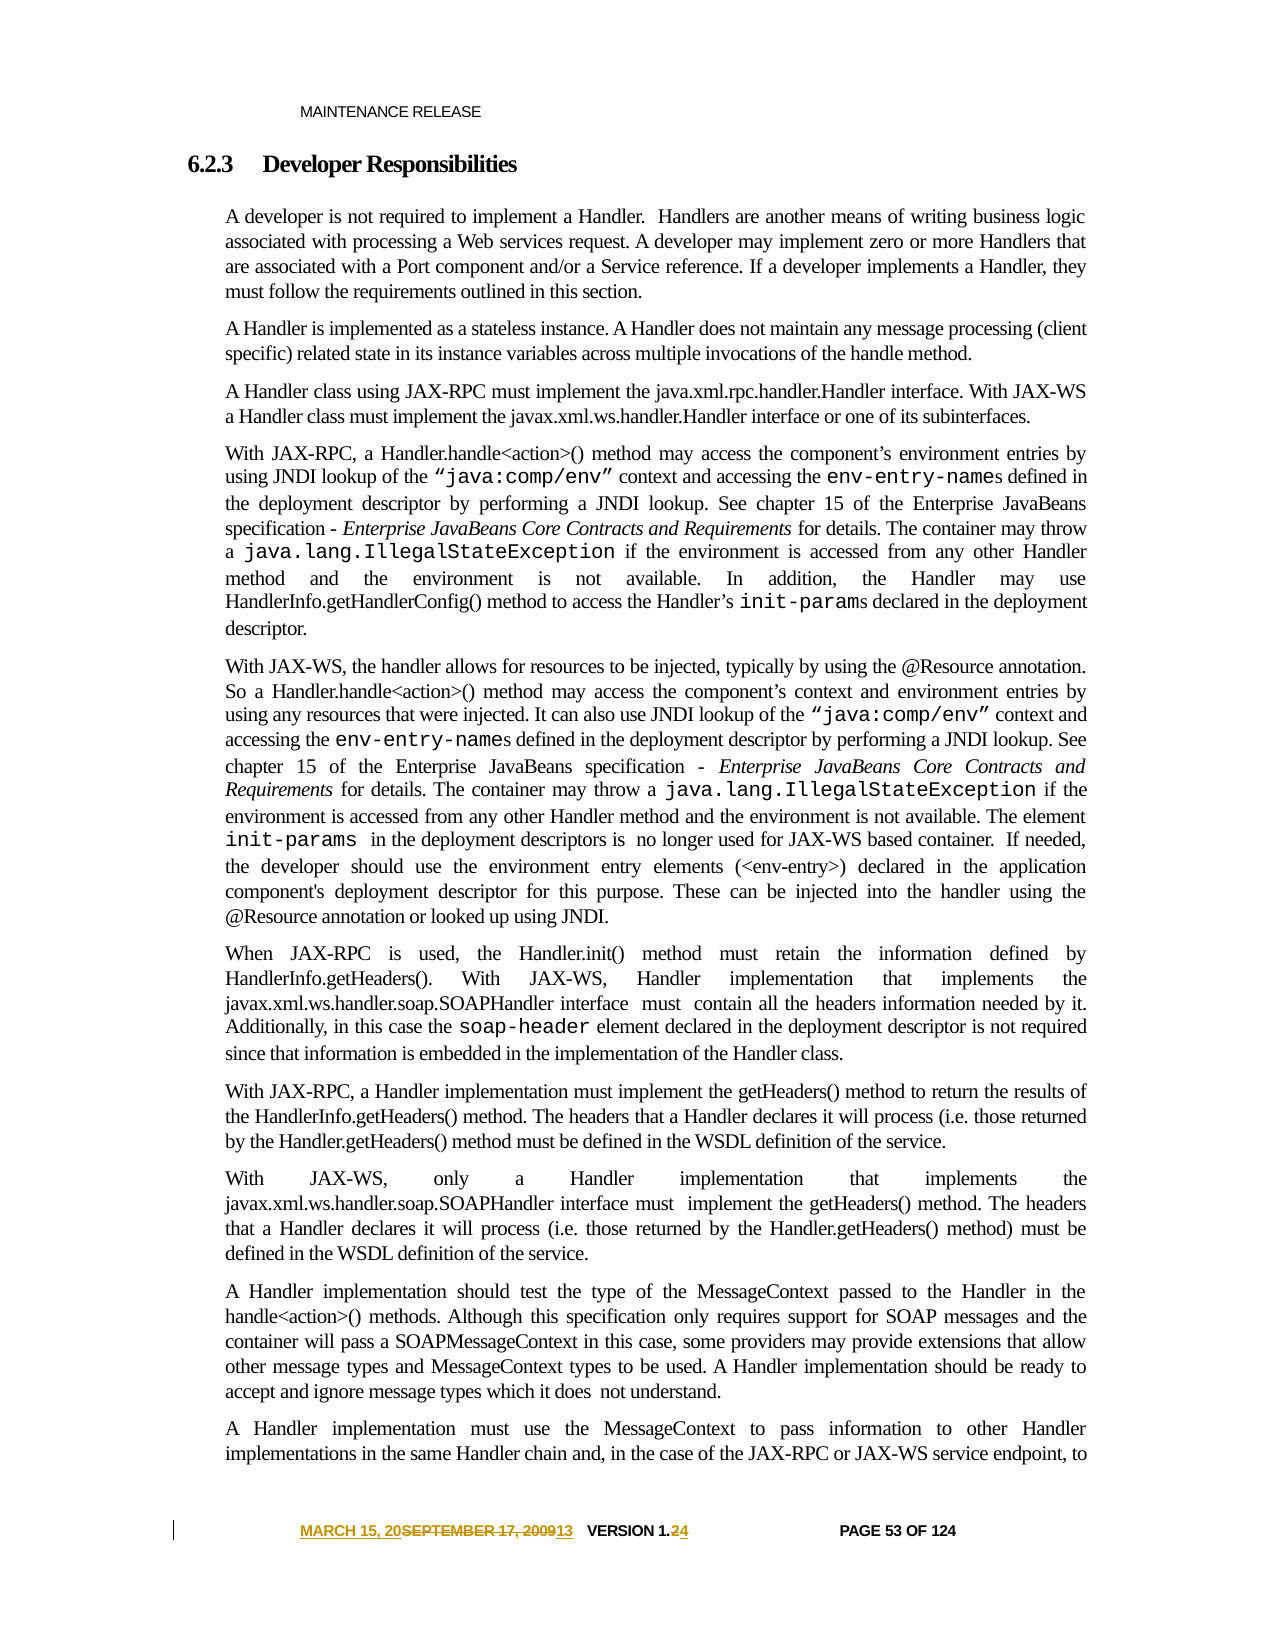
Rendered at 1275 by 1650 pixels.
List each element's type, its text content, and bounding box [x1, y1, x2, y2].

text A Handler implementation should test the type of the MessageContext passed to the Handler in the handle<action>() methods. Although this specification only requires support for SOAP messages and the container will pass a SOAPMessageContext in this case, some providers may provide extensions that allow other message types and MessageContext types to be used. A Handler implementation should be ready to accept and ignore message types which it does not understand. [225, 1278, 1087, 1403]
text A Handler class using JAX-RPC must implement the java.xml.rpc.handler.Handler interface. With JAX-WS a Handler class must implement the javax.xml.ws.handler.Handler interface or one of its subinterfaces. [225, 378, 1087, 428]
text With JAX-WS, only a Handler implementation that implements the javax.xml.ws.handler.soap.SOAPHandler interface must implement the getHeaders() method. The headers that a Handler declares it will process (i.e. those returned by the Handler.getHeaders() method) must be defined in the WSDL definition of the service. [225, 1165, 1087, 1265]
text A Handler is implemented as a stateless instance. A Handler does not maintain any message processing (client specific) related state in its instance variables across multiple invocations of the handle method. [225, 315, 1087, 365]
text With JAX-RPC, a Handler.handle<action>() method may access the component’s environment entries by using JNDI lookup of the “java:comp/env” context and accessing the env-entry-names defined in the deployment descriptor by performing a JNDI lookup. See chapter 15 of the Enterprise JavaBeans specification - Enterprise JavaBeans Core Contracts and Requirements for details. The container may throw a java.lang.IllegalStateException if the environment is accessed from any other Handler method and the environment is not available. In addition, the Handler may use HandlerInfo.getHandlerConfig() method to access the Handler’s init-params declared in the deployment descriptor. [225, 440, 1087, 640]
text A developer is not required to implement a Handler. Handlers are another means of writing business logic associated with processing a Web services request. A developer may implement zero or more Handlers that are associated with a Port component and/or a Service reference. If a developer implements a Handler, they must follow the requirements outlined in this section. [225, 203, 1087, 303]
text A Handler implementation must use the MessageContext to pass information to other Handler implementations in the same Handler chain and, in the case of the JAX-RPC or JAX-WS service endpoint, to [225, 1415, 1087, 1465]
text When JAX-RPC is used, the Handler.init() method must retain the information defined by HandlerInfo.getHeaders(). With JAX-WS, Handler implementation that implements the javax.xml.ws.handler.soap.SOAPHandler interface must contain all the headers information needed by it. Additionally, in this case the soap-header element declared in the deployment descriptor is not required since that information is embedded in the implementation of the Handler class. [225, 940, 1087, 1065]
text With JAX-WS, the handler allows for resources to be injected, typically by using the @Resource annotation. So a Handler.handle<action>() method may access the component’s context and environment entries by using any resources that were injected. It can also use JNDI lookup of the “java:comp/env” context and accessing the env-entry-names defined in the deployment descriptor by performing a JNDI lookup. See chapter 15 of the Enterprise JavaBeans specification - Enterprise JavaBeans Core Contracts and Requirements for details. The container may throw a java.lang.IllegalStateException if the environment is accessed from any other Handler method and the environment is not available. The element init-params in the deployment descriptors is no longer used for JAX-WS based container. If needed, the developer should use the environment entry elements (<env-entry>) declared in the application component's deployment descriptor for this purpose. These can be injected into the handler using the @Resource annotation or looked up using JNDI. [225, 653, 1087, 928]
text With JAX-RPC, a Handler implementation must implement the getHeaders() method to return the results of the HandlerInfo.getHeaders() method. The headers that a Handler declares it will process (i.e. those returned by the Handler.getHeaders() method must be defined in the WSDL definition of the service. [225, 1078, 1087, 1153]
subtitle Developer Responsibilities [187, 150, 1087, 178]
